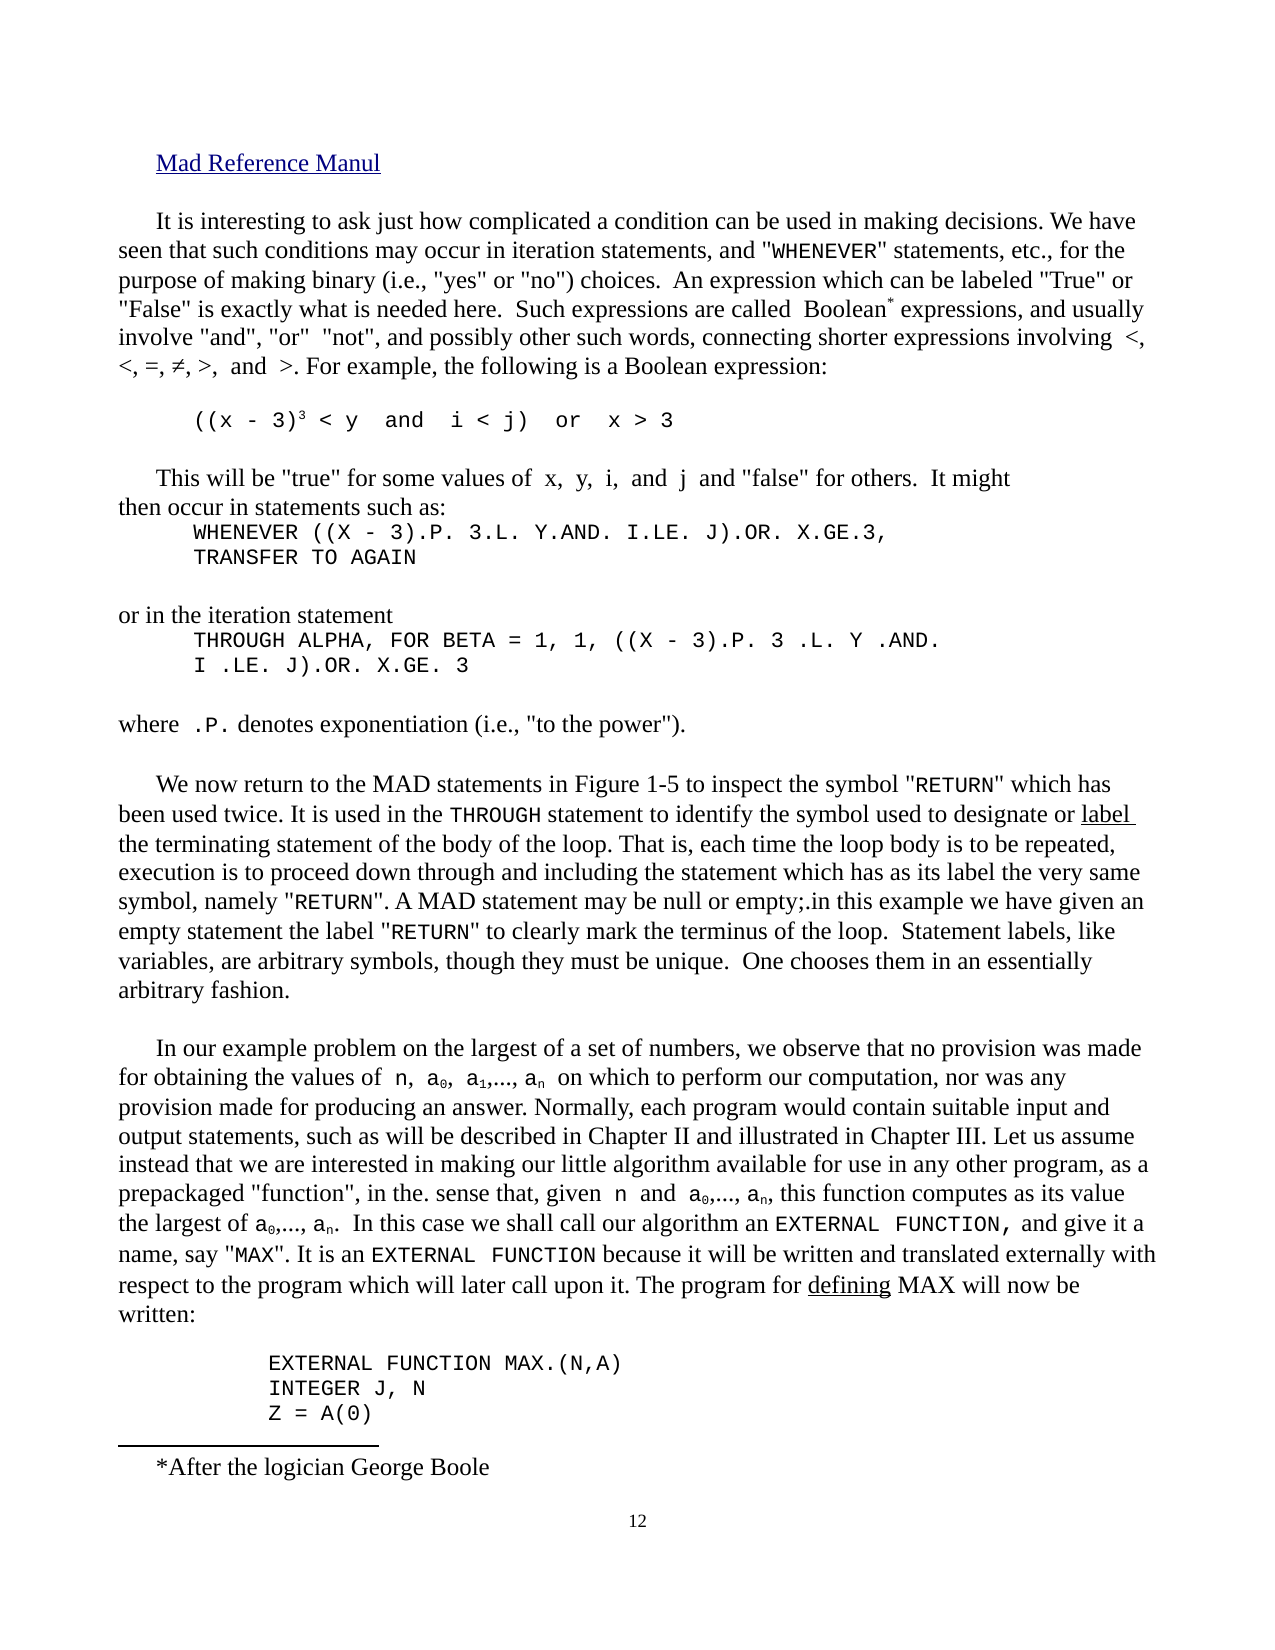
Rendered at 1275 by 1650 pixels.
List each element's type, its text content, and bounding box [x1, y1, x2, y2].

text In our example problem on the largest of a set of numbers, we observe that no provision was made for obtaining the values of n, a0, a1,..., an on which to perform our computation, nor was any provision made for producing an answer. Normally, each program would contain suitable input and output statements, such as will be described in Chapter II and illustrated in Chapter III. Let us assume instead that we are interested in making our little algorithm available for use in any other program, as a prepackaged "function", in the. sense that, given n and a0,..., an, this function computes as its value the largest of a0,..., an. In this case we shall call our algorithm an EXTERNAL FUNCTION, and give it a name, say "MAX". It is an EXTERNAL FUNCTION because it will be written and translated externally with respect to the program which will later call upon it. The program for defining MAX will now be written: [118, 1033, 1157, 1327]
text We now return to the MAD statements in Figure 1-5 to inspect the symbol "RETURN" which has been used twice. It is used in the THROUGH statement to identify the symbol used to designate or label the terminating statement of the body of the loop. That is, each time the loop body is to be repeated, execution is to proceed down through and including the statement which has as its label the very same symbol, namely "RETURN". A MAD statement may be null or empty;.in this example we have given an empty statement the label "RETURN" to clearly mark the terminus of the loop. Statement labels, like variables, are arbitrary symbols, though they must be unique. One chooses them in an essentially arbitrary fashion. [118, 769, 1157, 1003]
text It is interesting to ask just how complicated a condition can be used in making decisions. We have seen that such conditions may occur in iteration statements, and "WHENEVER" statements, etc., for the purpose of making binary (i.e., "yes" or "no") choices. An expression which can be labeled "True" or "False" is exactly what is needed here. Such expressions are called Boolean expressions, and usually involve "and", "or" "not", and possibly other such words, connecting shorter expressions involving <, <, =, ≠, >, and >. For example, the following is a Boolean expression: [118, 206, 1157, 409]
text or in the iteration statement [118, 601, 1157, 629]
text This will be "true" for some values of x, y, i, and j and "false" for others. It might then occur in statements such as: [118, 463, 1157, 521]
text THROUGH ALPHA, FOR BETA = 1, 1, ((X - 3).P. 3 .L. Y .AND. I .LE. J).OR. X.GE. 3 [193, 629, 1157, 679]
text EXTERNAL FUNCTION MAX.(N,A) INTEGER J, N Z = A(0) [193, 1327, 1157, 1427]
text WHENEVER ((X - 3).P. 3.L. Y.AND. I.LE. J).OR. X.GE.3, TRANSFER TO AGAIN [193, 521, 1157, 571]
text ((x - 3)3 < y and i < j) or x > 3 [193, 409, 1157, 433]
text where .P. denotes exponentiation (i.e., "to the power"). [118, 709, 1157, 739]
text After the logician George Boole [118, 1452, 1157, 1481]
